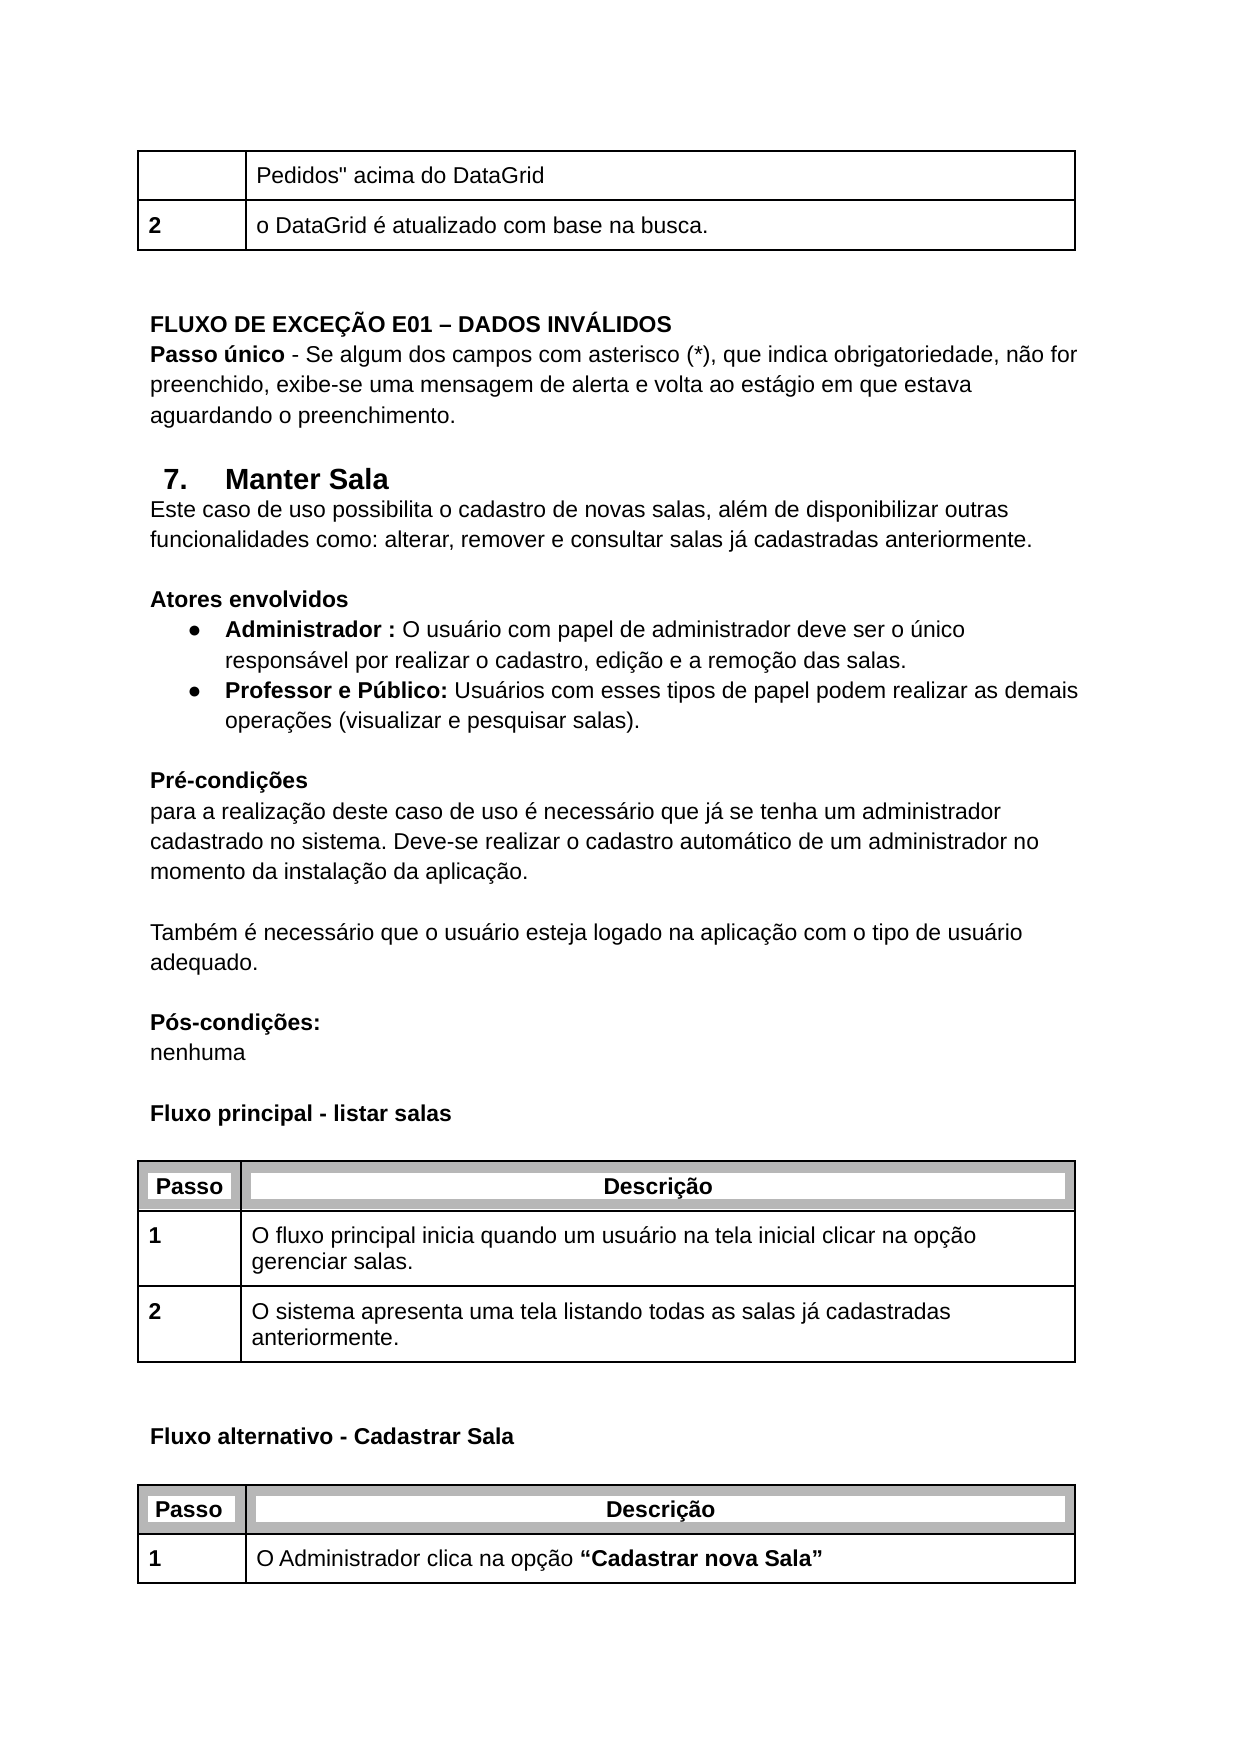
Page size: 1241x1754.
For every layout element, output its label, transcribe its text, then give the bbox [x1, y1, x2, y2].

table_cell 2 [139, 201, 245, 248]
table_cell O fluxo principal inicia quando um usuário na tela inicial clicar na opção gerenciar salas. [242, 1212, 1074, 1285]
text Pós-condições: [150, 1009, 1090, 1036]
table_header Passo [139, 1162, 240, 1209]
text Passo único - Se algum dos campos com asterisco (*), que indica obrigatoriedade, não for preenchido, exibe-se uma mensagem de alerta e volta ao estágio em que estava aguardando o preenchimento. [150, 341, 1090, 428]
table_header Descrição [242, 1162, 1074, 1209]
text Também é necessário que o usuário esteja logado na aplicação com o tipo de usuário adequado. [150, 918, 1090, 975]
text FLUXO DE EXCEÇÃO E01 – DADOS INVÁLIDOS [150, 311, 1090, 337]
text Fluxo alternativo - Cadastrar Sala [150, 1423, 1090, 1449]
table_cell Pedidos" acima do DataGrid [247, 152, 1074, 199]
table_cell 2 [139, 1287, 240, 1361]
list Professor e Público: Usuários com esses tipos de papel podem realizar as demais operações (visualizar e pesquisar salas). [187, 677, 1090, 733]
text Pré-condições [150, 767, 1090, 794]
table_cell o DataGrid é atualizado com base na busca. [247, 201, 1074, 248]
table_header Descrição [247, 1486, 1074, 1533]
table_cell [139, 152, 245, 199]
table_header Passo [139, 1486, 245, 1533]
table_cell O sistema apresenta uma tela listando todas as salas já cadastradas anteriormente. [242, 1287, 1074, 1361]
subtitle Manter Sala [187, 462, 1090, 496]
table_cell 1 [139, 1535, 245, 1582]
list Administrador : O usuário com papel de administrador deve ser o único responsável por realizar o cadastro, edição e a remoção das salas. [187, 616, 1090, 673]
table_cell 1 [139, 1212, 240, 1285]
text Fluxo principal - listar salas [150, 1100, 1090, 1126]
text Atores envolvidos [150, 586, 1090, 613]
text Este caso de uso possibilita o cadastro de novas salas, além de disponibilizar outras funcionalidades como: alterar, remover e consultar salas já cadastradas anteriormente. [150, 496, 1090, 552]
text nenhuma [150, 1039, 1090, 1066]
table_cell O Administrador clica na opção “Cadastrar nova Sala” [247, 1535, 1074, 1582]
text para a realização deste caso de uso é necessário que já se tenha um administrador cadastrado no sistema. Deve-se realizar o cadastro automático de um administrador no momento da instalação da aplicação. [150, 798, 1090, 884]
